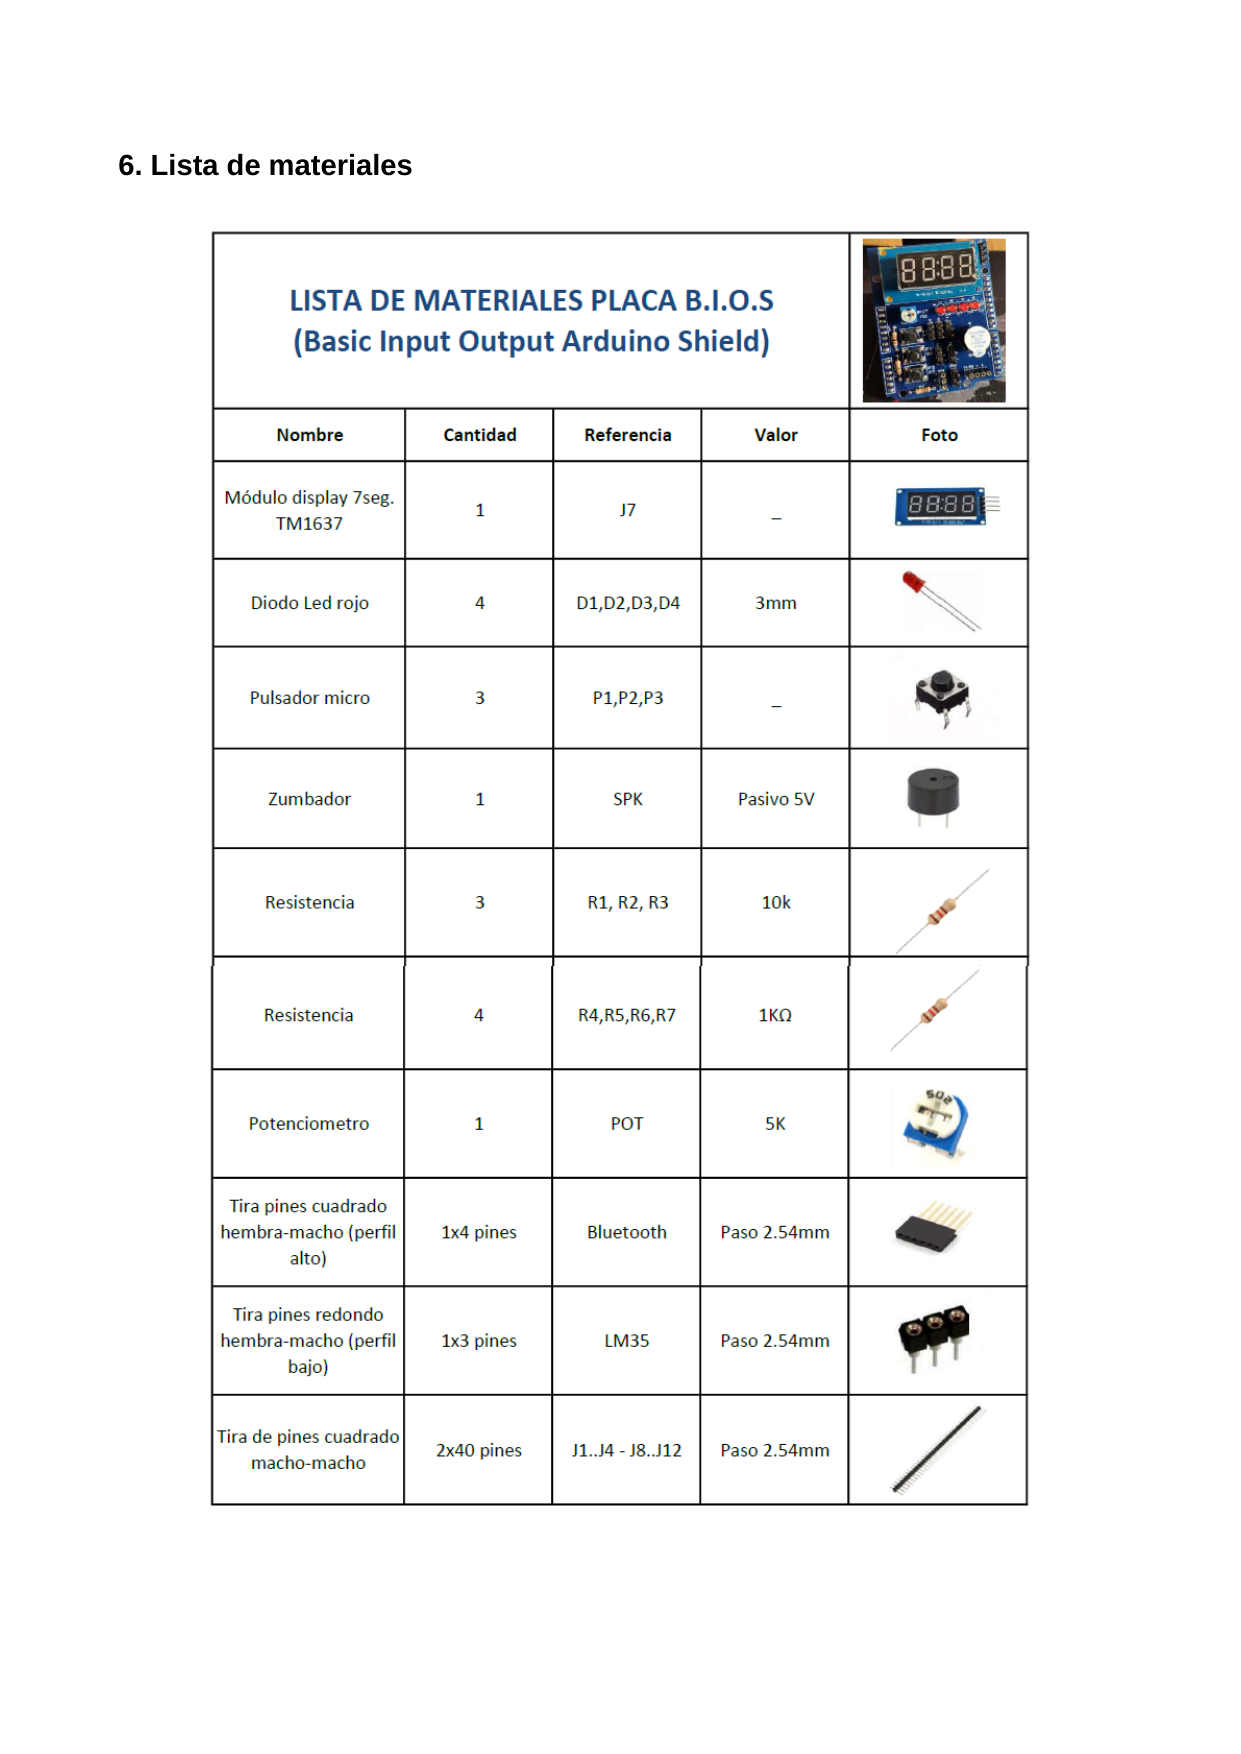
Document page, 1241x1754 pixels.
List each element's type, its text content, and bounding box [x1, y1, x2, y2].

picture [203, 222, 1039, 1517]
subtitle 6. Lista de materiales [118, 148, 1122, 181]
